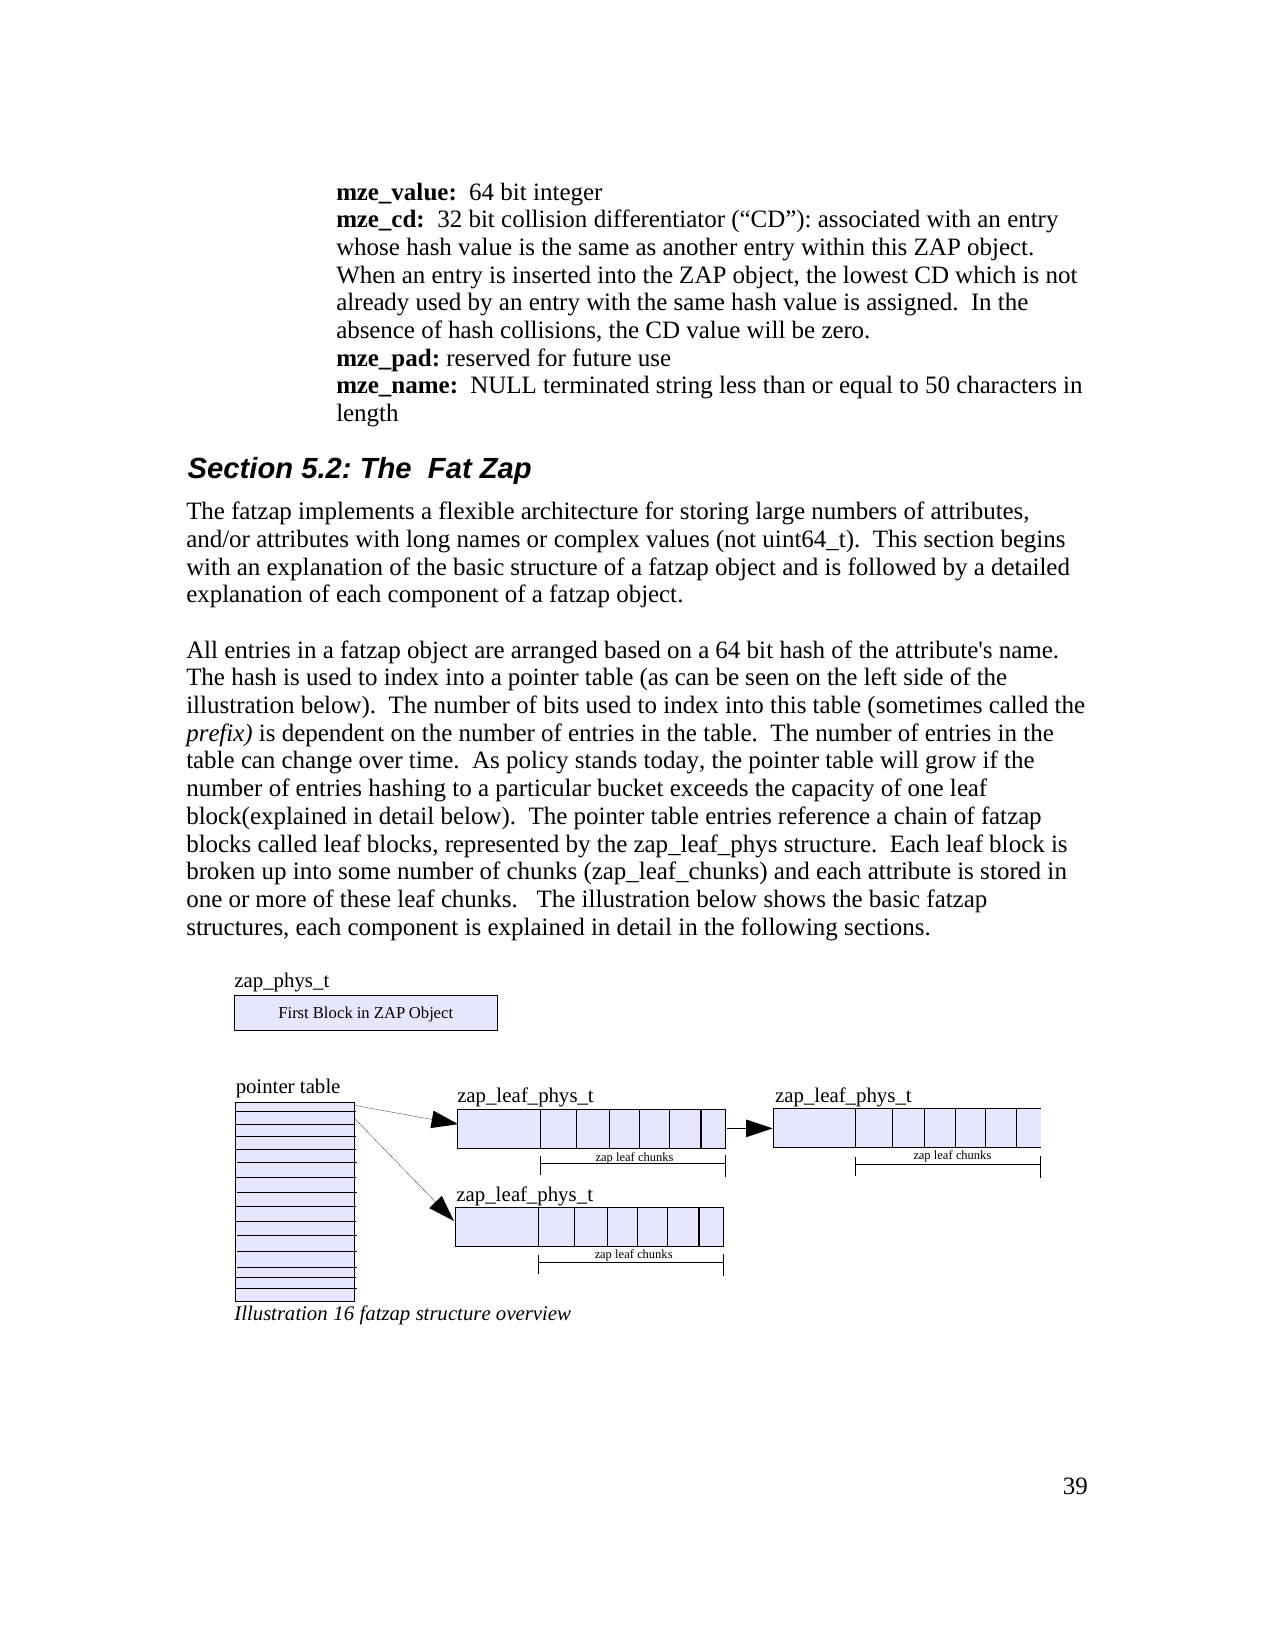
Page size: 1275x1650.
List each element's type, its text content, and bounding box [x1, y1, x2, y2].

text mze_cd: 32 bit collision differentiator (“CD”): associated with an entry whose hash value is the same as another entry within this ZAP object. When an entry is inserted into the ZAP object, the lowest CD which is not already used by an entry with the same hash value is assigned. In the absence of hash collisions, the CD value will be zero. [336, 205, 1087, 344]
text mze_pad: reserved for future use [336, 344, 1087, 372]
text mze_value: 64 bit integer [336, 178, 1087, 205]
text Illustration 16 fatzap structure overview [234, 968, 1041, 1325]
subtitle Section 5.2: The Fat Zap [187, 452, 1087, 485]
text The fatzap implements a flexible architecture for storing large numbers of attributes, and/or attributes with long names or complex values (not uint64_t). This section begins with an explanation of the basic structure of a fatzap object and is followed by a detailed explanation of each component of a fatzap object. [186, 497, 1087, 608]
text All entries in a fatzap object are arranged based on a 64 bit hash of the attribute's name. The hash is used to index into a pointer table (as can be seen on the left side of the illustration below). The number of bits used to index into this table (sometimes called the prefix) is dependent on the number of entries in the table. The number of entries in the table can change over time. As policy stands today, the pointer table will grow if the number of entries hashing to a particular bucket exceeds the capacity of one leaf block(explained in detail below). The pointer table entries reference a chain of fatzap blocks called leaf blocks, represented by the zap_leaf_phys structure. Each leaf block is broken up into some number of chunks (zap_leaf_chunks) and each attribute is stored in one or more of these leaf chunks. The illustration below shows the basic fatzap structures, each component is explained in detail in the following sections. [186, 636, 1087, 941]
text mze_name: NULL terminated string less than or equal to 50 characters in length [336, 372, 1087, 427]
